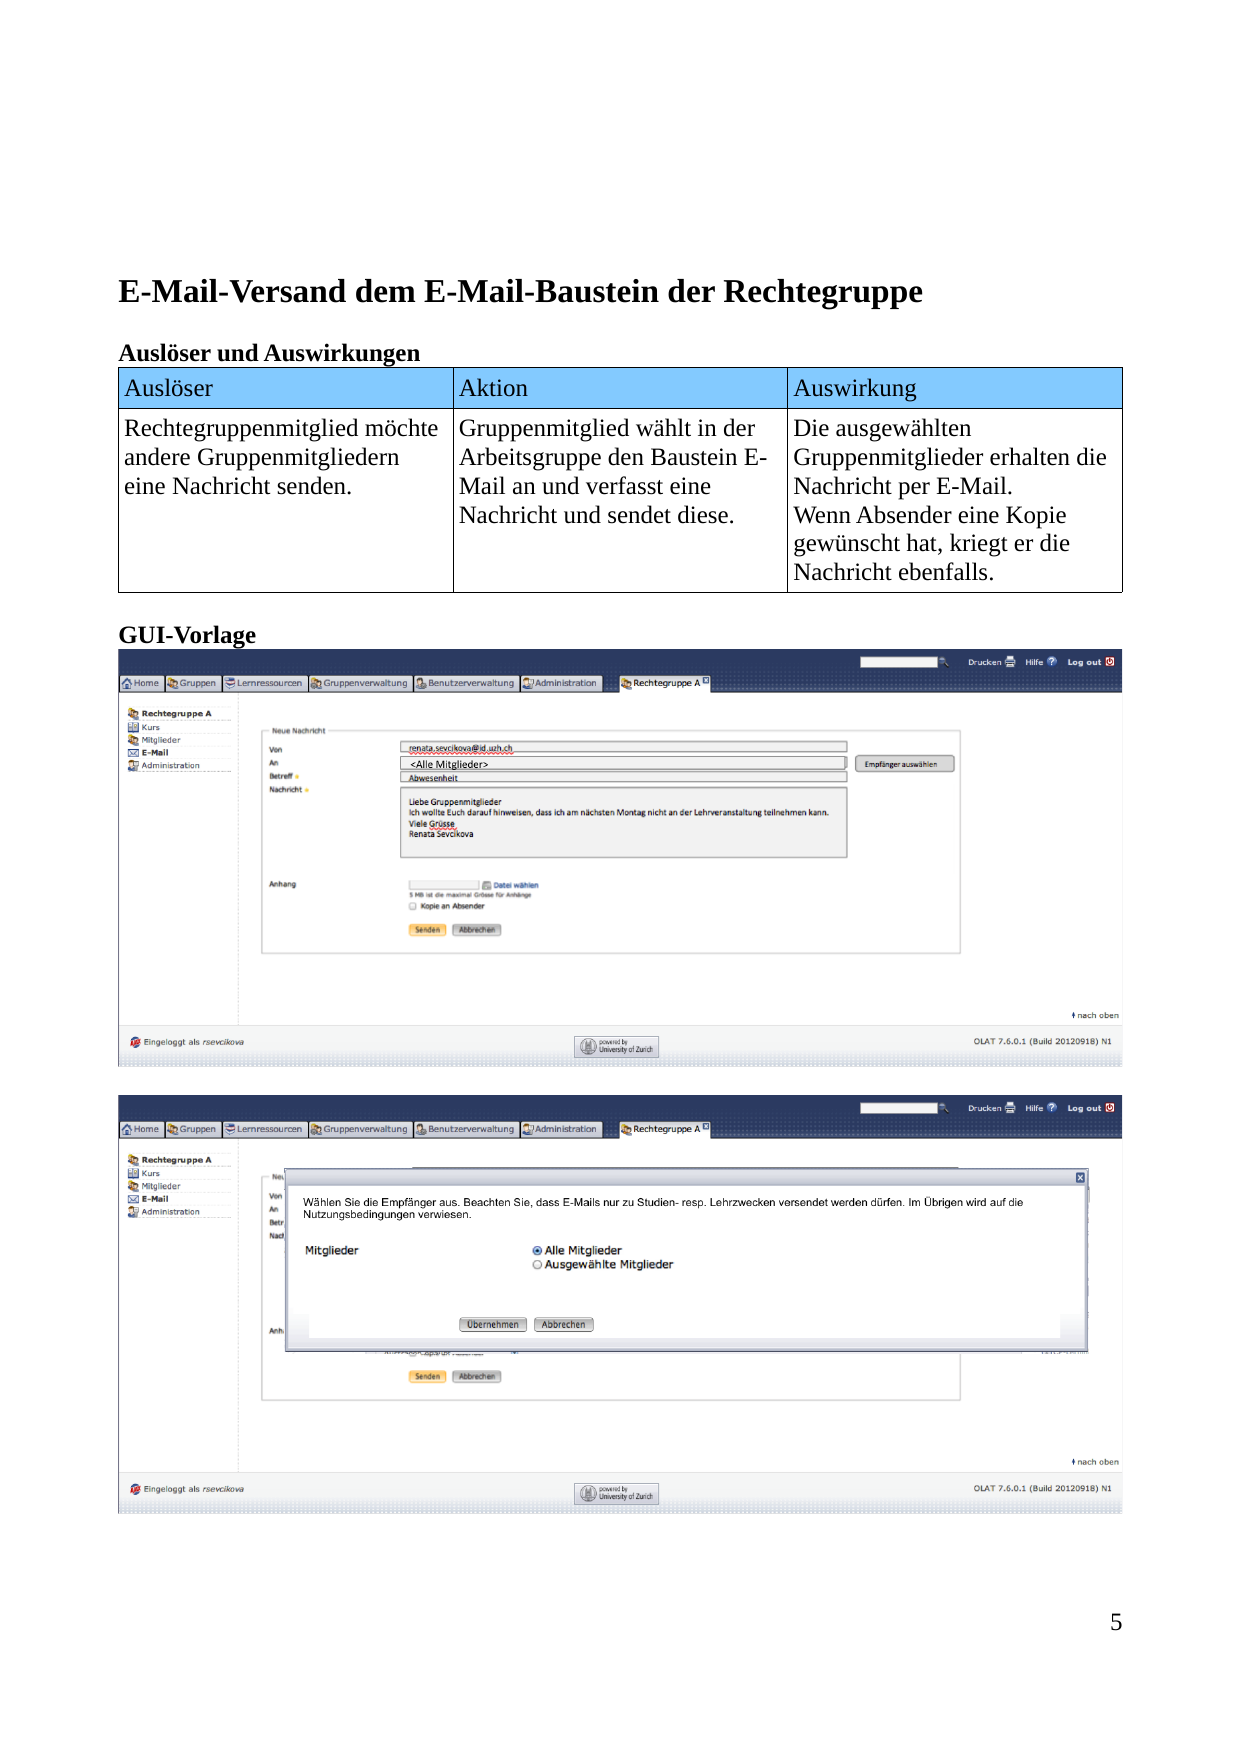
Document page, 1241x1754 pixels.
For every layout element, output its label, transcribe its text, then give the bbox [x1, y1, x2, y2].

picture [118, 1095, 1123, 1514]
table_header Aktion [454, 368, 787, 408]
table_cell Die ausgewählten Gruppenmitglieder erhalten die Nachricht per E-Mail. Wenn Absender eine Kopie gewünscht hat, kriegt er die Nachricht ebenfalls. [788, 409, 1122, 592]
text E-Mail-Versand dem E-Mail-Baustein der Rechtegruppe [118, 271, 1122, 310]
table_header Auswirkung [788, 368, 1122, 408]
table_cell Gruppenmitglied wählt in der Arbeitsgruppe den Baustein E-Mail an und verfasst eine Nachricht und sendet diese. [454, 409, 787, 592]
text Auslöser und Auswirkungen [118, 338, 1122, 367]
picture [118, 649, 1123, 1067]
table_cell Rechtegruppenmitglied möchte andere Gruppenmitgliedern eine Nachricht senden. [119, 409, 453, 592]
text GUI-Vorlage [118, 621, 1122, 649]
table_header Auslöser [119, 368, 453, 408]
